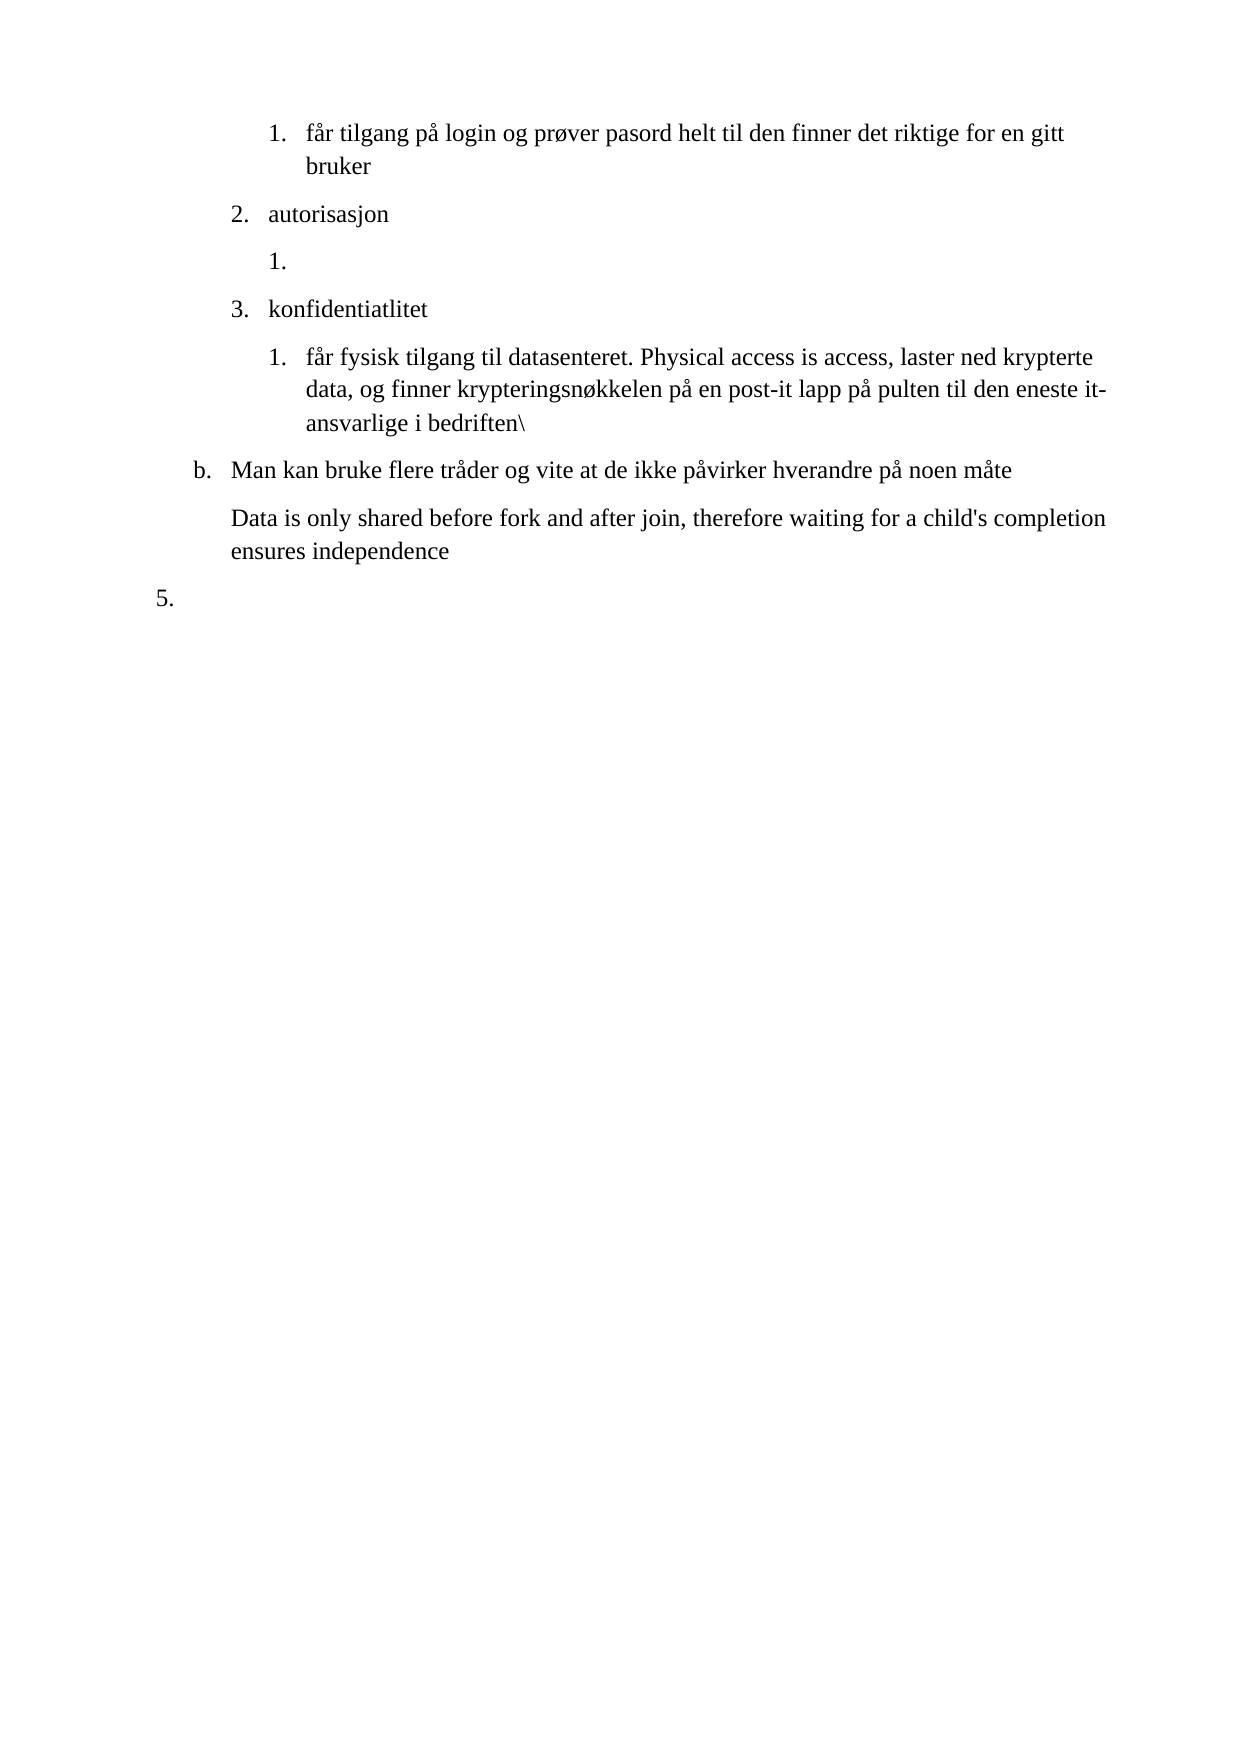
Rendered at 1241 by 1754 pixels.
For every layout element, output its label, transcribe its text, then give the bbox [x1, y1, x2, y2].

list får fysisk tilgang til datasenteret. Physical access is access, laster ned krypterte data, og finner krypteringsnøkkelen på en post-it lapp på pulten til den eneste it-ansvarlige i bedriften\ [268, 342, 1122, 436]
list Data is only shared before fork and after join, therefore waiting for a child's completion ensures independence [193, 503, 1122, 564]
list konfidentiatlitet [231, 294, 1122, 323]
list får tilgang på login og prøver pasord helt til den finner det riktige for en gitt bruker [268, 118, 1122, 180]
list Man kan bruke flere tråder og vite at de ikke påvirker hverandre på noen måte [193, 455, 1122, 484]
list autorisasjon [231, 199, 1122, 227]
